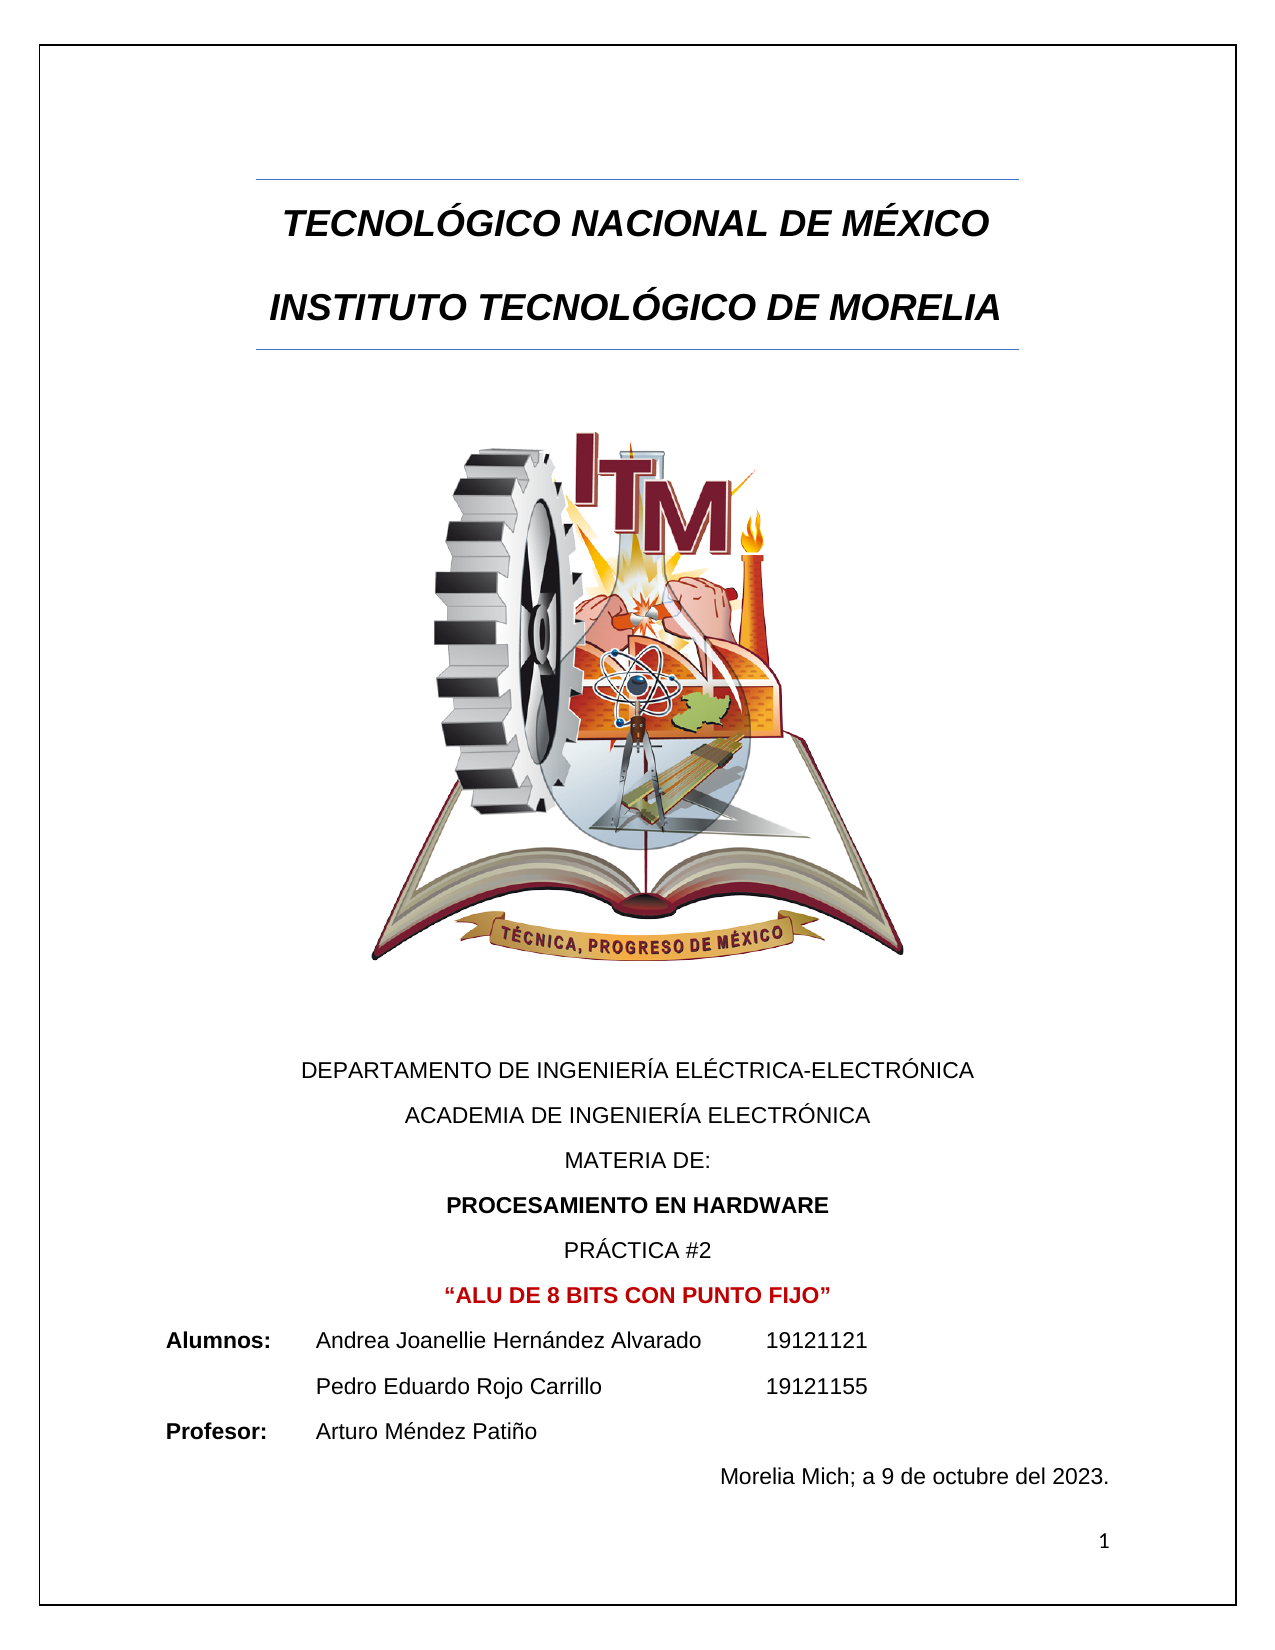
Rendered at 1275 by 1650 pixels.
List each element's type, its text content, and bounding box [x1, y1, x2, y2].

text Morelia Mich; a 9 de octubre del 2023. [166, 1463, 1109, 1489]
text Alumnos: Andrea Joanellie Hernández Alvarado 19121121 [166, 1327, 1109, 1354]
text ACADEMIA DE INGENIERÍA ELECTRÓNICA [166, 1102, 1109, 1128]
text INSTITUTO TECNOLÓGICO DE MORELIA [256, 263, 1019, 349]
text PROCESAMIENTO EN HARDWARE [166, 1192, 1109, 1218]
text DEPARTAMENTO DE INGENIERÍA ELÉCTRICA-ELECTRÓNICA [166, 1057, 1109, 1083]
text Profesor: Arturo Méndez Patiño [166, 1418, 1109, 1444]
text Pedro Eduardo Rojo Carrillo 19121155 [166, 1373, 1109, 1399]
text “ALU DE 8 BITS CON PUNTO FIJO” [166, 1282, 1109, 1309]
text TECNOLÓGICO NACIONAL DE MÉXICO [256, 180, 1019, 244]
picture [371, 432, 904, 961]
text PRÁCTICA #2 [166, 1237, 1109, 1264]
text MATERIA DE: [166, 1147, 1109, 1173]
